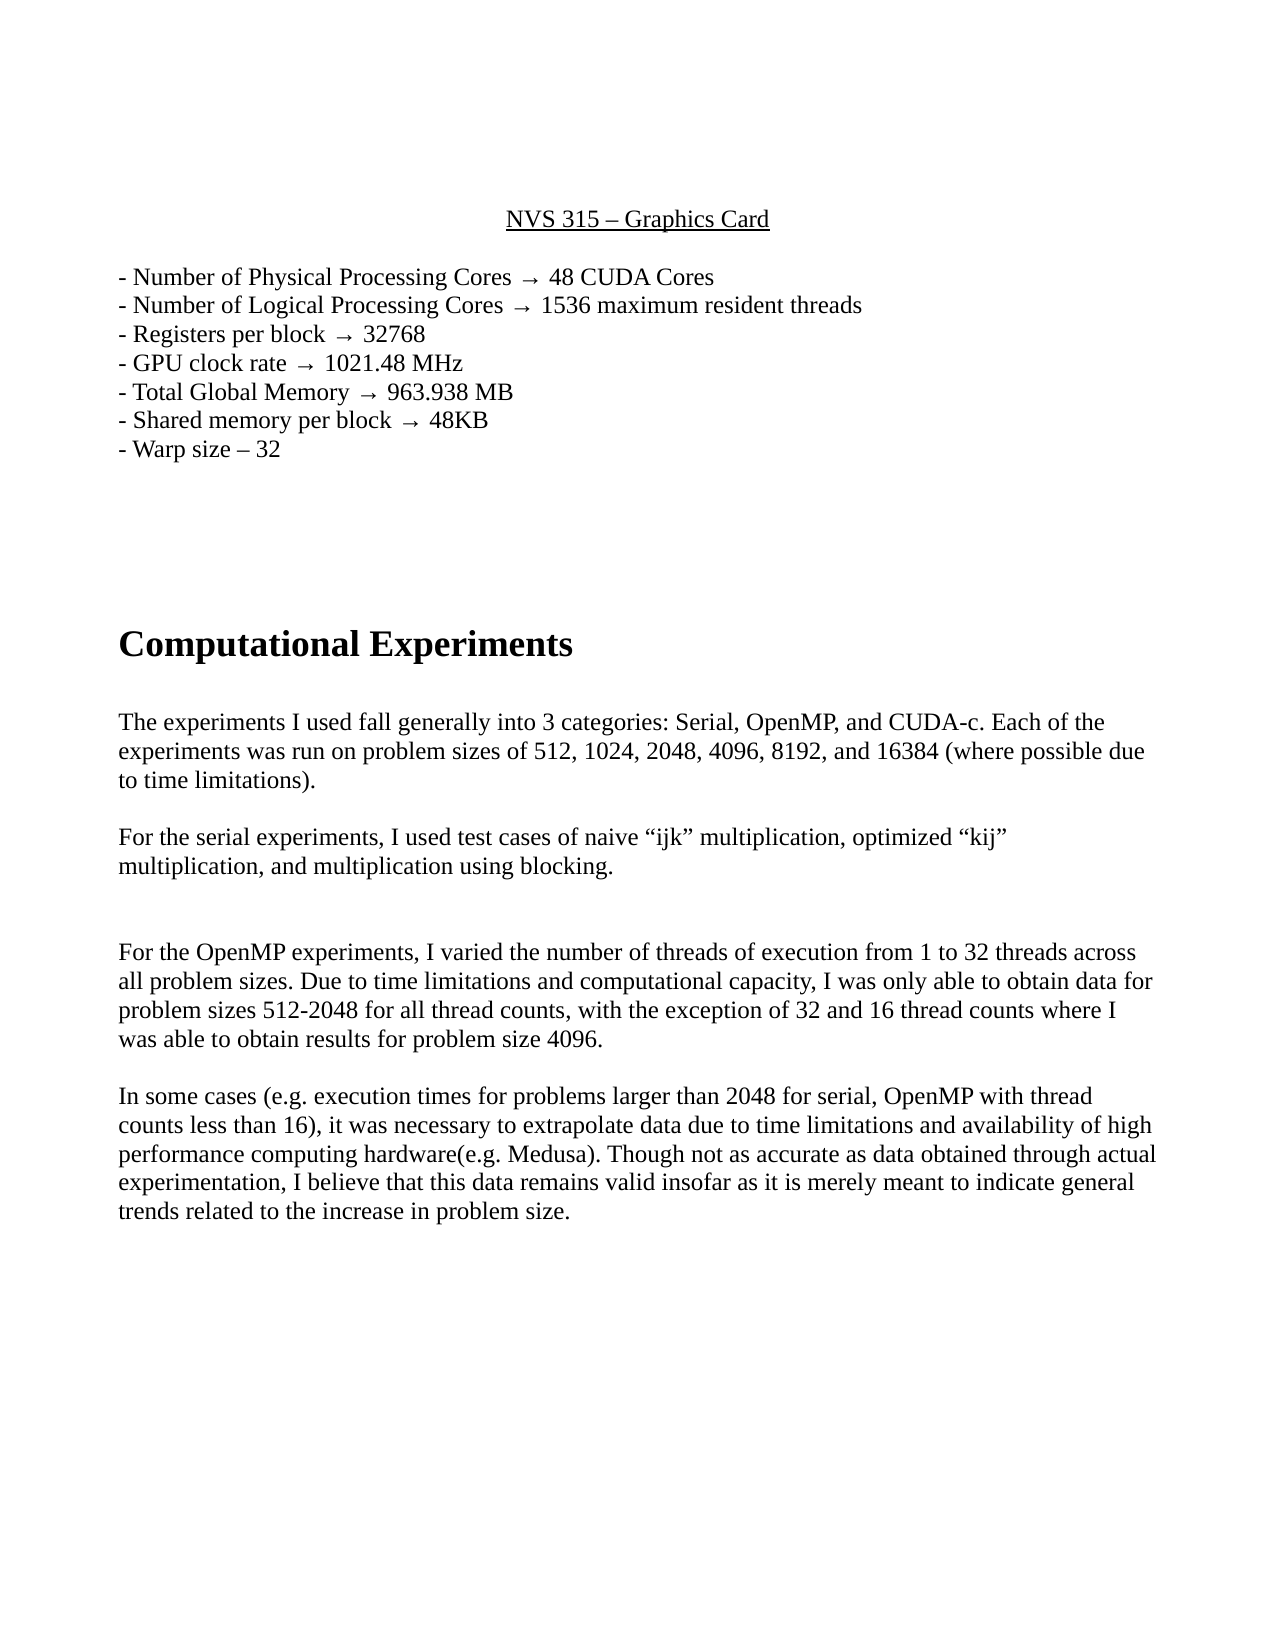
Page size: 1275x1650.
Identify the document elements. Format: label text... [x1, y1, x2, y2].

text The experiments I used fall generally into 3 categories: Serial, OpenMP, and CUDA-c. Each of the experiments was run on problem sizes of 512, 1024, 2048, 4096, 8192, and 16384 (where possible due to time limitations). [118, 707, 1157, 794]
text - Total Global Memory → 963.938 MB [118, 377, 1157, 406]
text In some cases (e.g. execution times for problems larger than 2048 for serial, OpenMP with thread counts less than 16), it was necessary to extrapolate data due to time limitations and availability of high performance computing hardware(e.g. Medusa). Though not as accurate as data obtained through actual experimentation, I believe that this data remains valid insofar as it is merely meant to indicate general trends related to the increase in problem size. [118, 1081, 1157, 1225]
text - Warp size – 32 [118, 434, 1157, 463]
text - Registers per block → 32768 [118, 319, 1157, 348]
text NVS 315 – Graphics Card [118, 204, 1157, 233]
text - Number of Physical Processing Cores → 48 CUDA Cores [118, 262, 1157, 291]
text - Number of Logical Processing Cores → 1536 maximum resident threads [118, 291, 1157, 319]
text Computational Experiments [118, 621, 1157, 664]
text - GPU clock rate → 1021.48 MHz [118, 348, 1157, 377]
text - Shared memory per block → 48KB [118, 406, 1157, 434]
text For the OpenMP experiments, I varied the number of threads of execution from 1 to 32 threads across all problem sizes. Due to time limitations and computational capacity, I was only able to obtain data for problem sizes 512-2048 for all thread counts, with the exception of 32 and 16 thread counts where I was able to obtain results for problem size 4096. [118, 937, 1157, 1052]
text For the serial experiments, I used test cases of naive “ijk” multiplication, optimized “kij” multiplication, and multiplication using blocking. [118, 822, 1157, 880]
